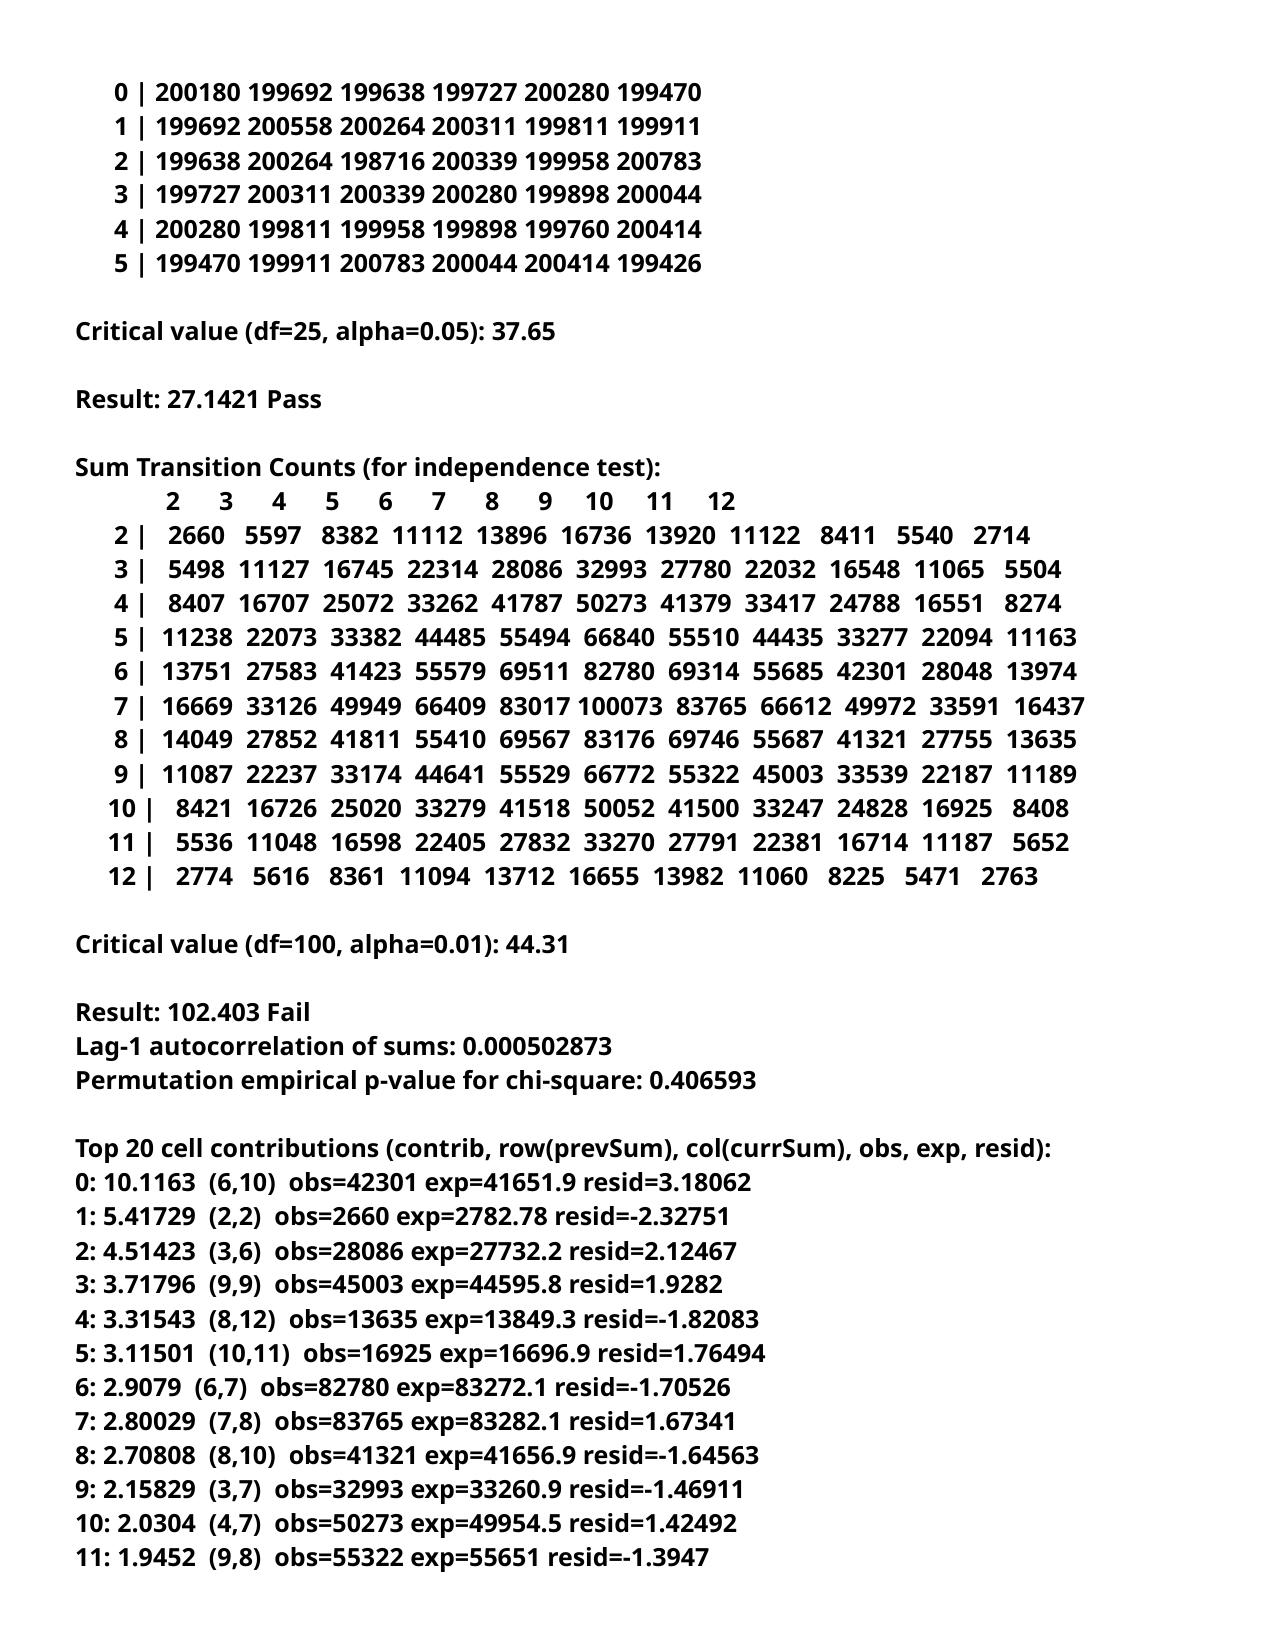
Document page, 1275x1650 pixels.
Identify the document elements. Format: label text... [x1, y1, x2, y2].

text Sum Transition Counts (for independence test): [75, 450, 1200, 484]
text 2 3 4 5 6 7 8 9 10 11 12 [75, 484, 1200, 518]
text 6 | 13751 27583 41423 55579 69511 82780 69314 55685 42301 28048 13974 [75, 654, 1200, 688]
text 8: 2.70808 (8,10) obs=41321 exp=41656.9 resid=-1.64563 [75, 1437, 1200, 1472]
text 5: 3.11501 (10,11) obs=16925 exp=16696.9 resid=1.76494 [75, 1335, 1200, 1369]
text Result: 27.1421 Pass [75, 382, 1200, 416]
text 1: 5.41729 (2,2) obs=2660 exp=2782.78 resid=-2.32751 [75, 1199, 1200, 1233]
text Lag-1 autocorrelation of sums: 0.000502873 [75, 1029, 1200, 1063]
text 10: 2.0304 (4,7) obs=50273 exp=49954.5 resid=1.42492 [75, 1506, 1200, 1540]
text 3 | 199727 200311 200339 200280 199898 200044 [75, 177, 1200, 211]
text 3: 3.71796 (9,9) obs=45003 exp=44595.8 resid=1.9282 [75, 1267, 1200, 1301]
text 9: 2.15829 (3,7) obs=32993 exp=33260.9 resid=-1.46911 [75, 1472, 1200, 1506]
text 10 | 8421 16726 25020 33279 41518 50052 41500 33247 24828 16925 8408 [75, 790, 1200, 824]
text 4: 3.31543 (8,12) obs=13635 exp=13849.3 resid=-1.82083 [75, 1301, 1200, 1335]
text 5 | 11238 22073 33382 44485 55494 66840 55510 44435 33277 22094 11163 [75, 620, 1200, 654]
text 8 | 14049 27852 41811 55410 69567 83176 69746 55687 41321 27755 13635 [75, 722, 1200, 756]
text 0: 10.1163 (6,10) obs=42301 exp=41651.9 resid=3.18062 [75, 1165, 1200, 1199]
text Result: 102.403 Fail [75, 995, 1200, 1029]
text 6: 2.9079 (6,7) obs=82780 exp=83272.1 resid=-1.70526 [75, 1369, 1200, 1403]
text 9 | 11087 22237 33174 44641 55529 66772 55322 45003 33539 22187 11189 [75, 756, 1200, 790]
text Critical value (df=25, alpha=0.05): 37.65 [75, 313, 1200, 347]
text Critical value (df=100, alpha=0.01): 44.31 [75, 927, 1200, 961]
text 5 | 199470 199911 200783 200044 200414 199426 [75, 245, 1200, 279]
text 7: 2.80029 (7,8) obs=83765 exp=83282.1 resid=1.67341 [75, 1403, 1200, 1437]
text 1 | 199692 200558 200264 200311 199811 199911 [75, 109, 1200, 143]
text 2 | 2660 5597 8382 11112 13896 16736 13920 11122 8411 5540 2714 [75, 518, 1200, 552]
text 7 | 16669 33126 49949 66409 83017 100073 83765 66612 49972 33591 16437 [75, 688, 1200, 722]
text 11: 1.9452 (9,8) obs=55322 exp=55651 resid=-1.3947 [75, 1540, 1200, 1574]
text 2 | 199638 200264 198716 200339 199958 200783 [75, 143, 1200, 177]
text 12 | 2774 5616 8361 11094 13712 16655 13982 11060 8225 5471 2763 [75, 858, 1200, 892]
text 2: 4.51423 (3,6) obs=28086 exp=27732.2 resid=2.12467 [75, 1233, 1200, 1267]
text 0 | 200180 199692 199638 199727 200280 199470 [75, 75, 1200, 109]
text 4 | 8407 16707 25072 33262 41787 50273 41379 33417 24788 16551 8274 [75, 586, 1200, 620]
text 11 | 5536 11048 16598 22405 27832 33270 27791 22381 16714 11187 5652 [75, 824, 1200, 858]
text 3 | 5498 11127 16745 22314 28086 32993 27780 22032 16548 11065 5504 [75, 552, 1200, 586]
text Top 20 cell contributions (contrib, row(prevSum), col(currSum), obs, exp, resid): [75, 1131, 1200, 1165]
text Permutation empirical p-value for chi-square: 0.406593 [75, 1063, 1200, 1097]
text 4 | 200280 199811 199958 199898 199760 200414 [75, 211, 1200, 245]
